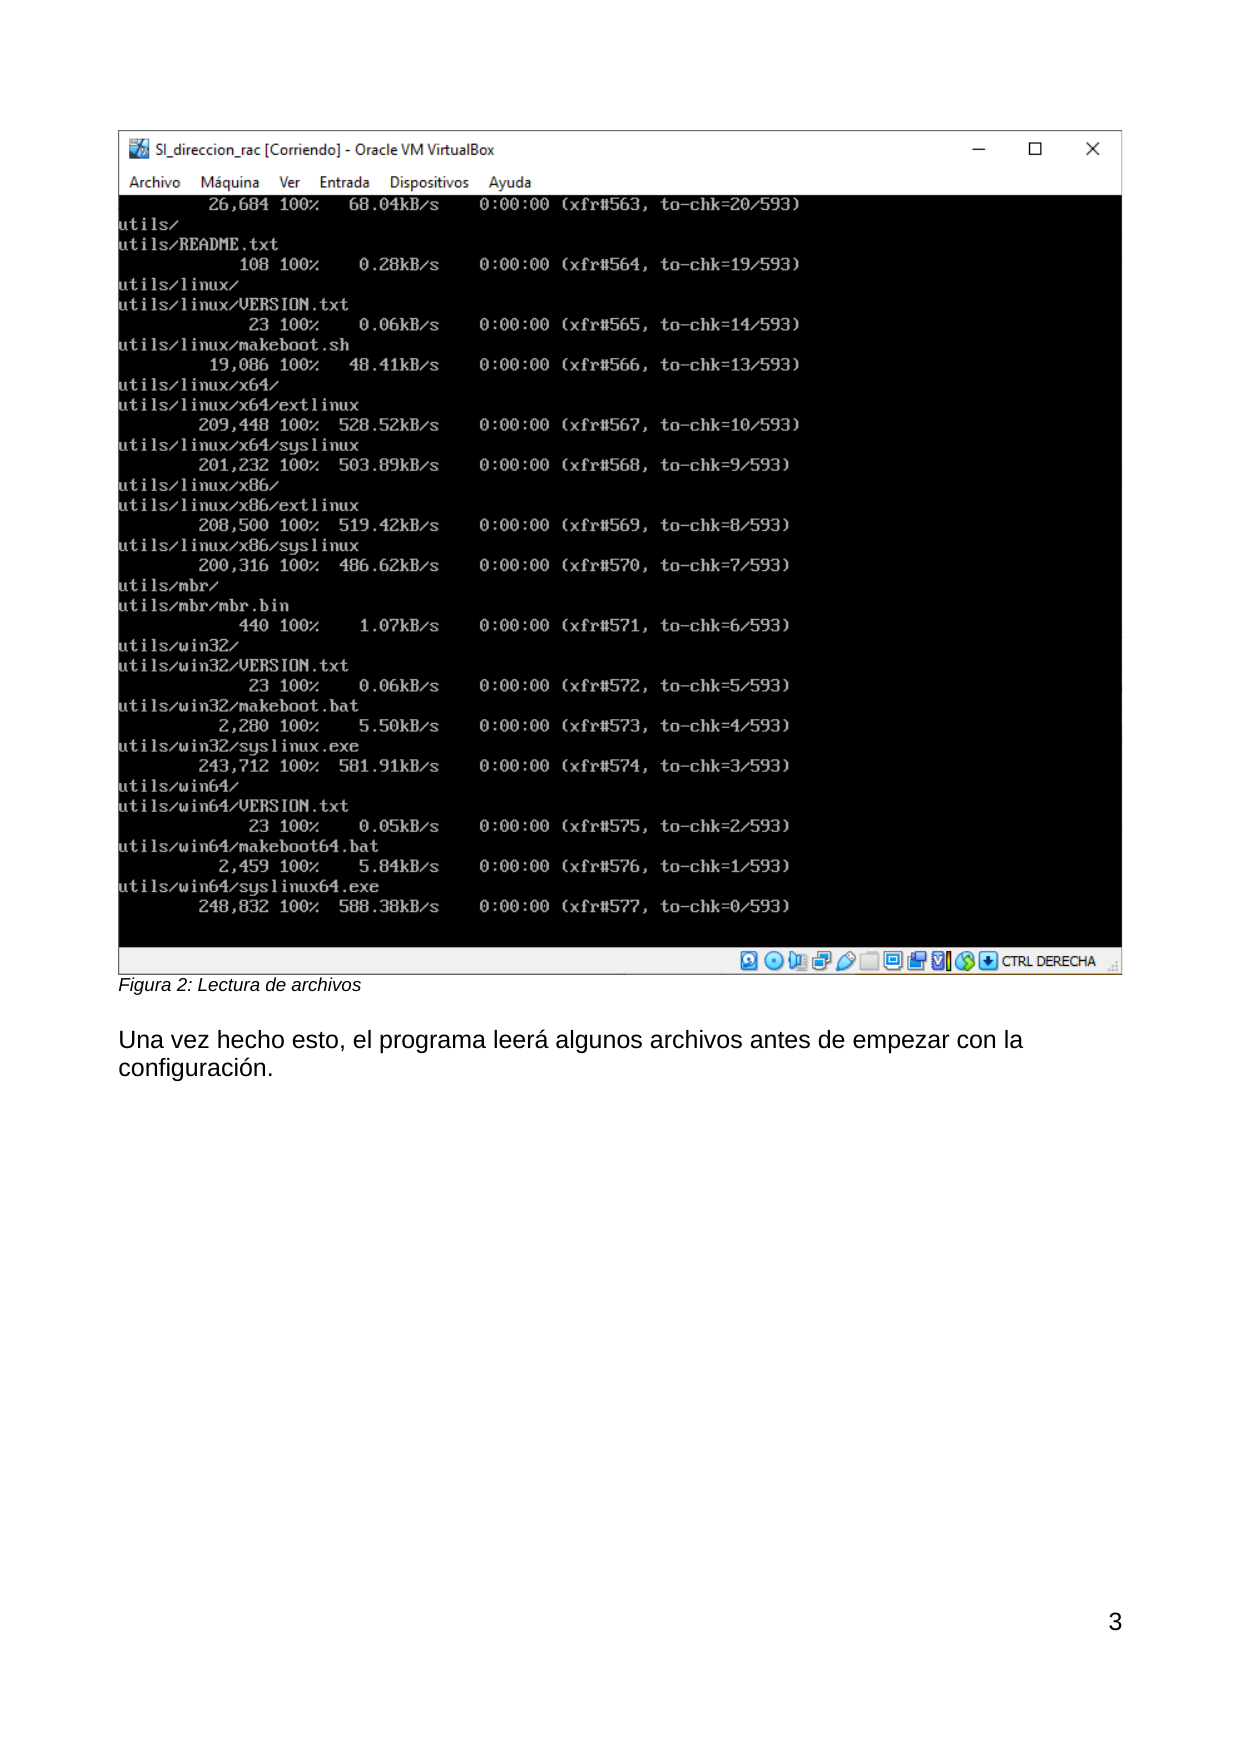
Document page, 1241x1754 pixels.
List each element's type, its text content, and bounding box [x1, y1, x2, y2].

text Figura 2: Lectura de archivos [118, 975, 1122, 996]
picture [118, 130, 1123, 975]
text Una vez hecho esto, el programa leerá algunos archivos antes de empezar con la configuración. [118, 1024, 1122, 1082]
